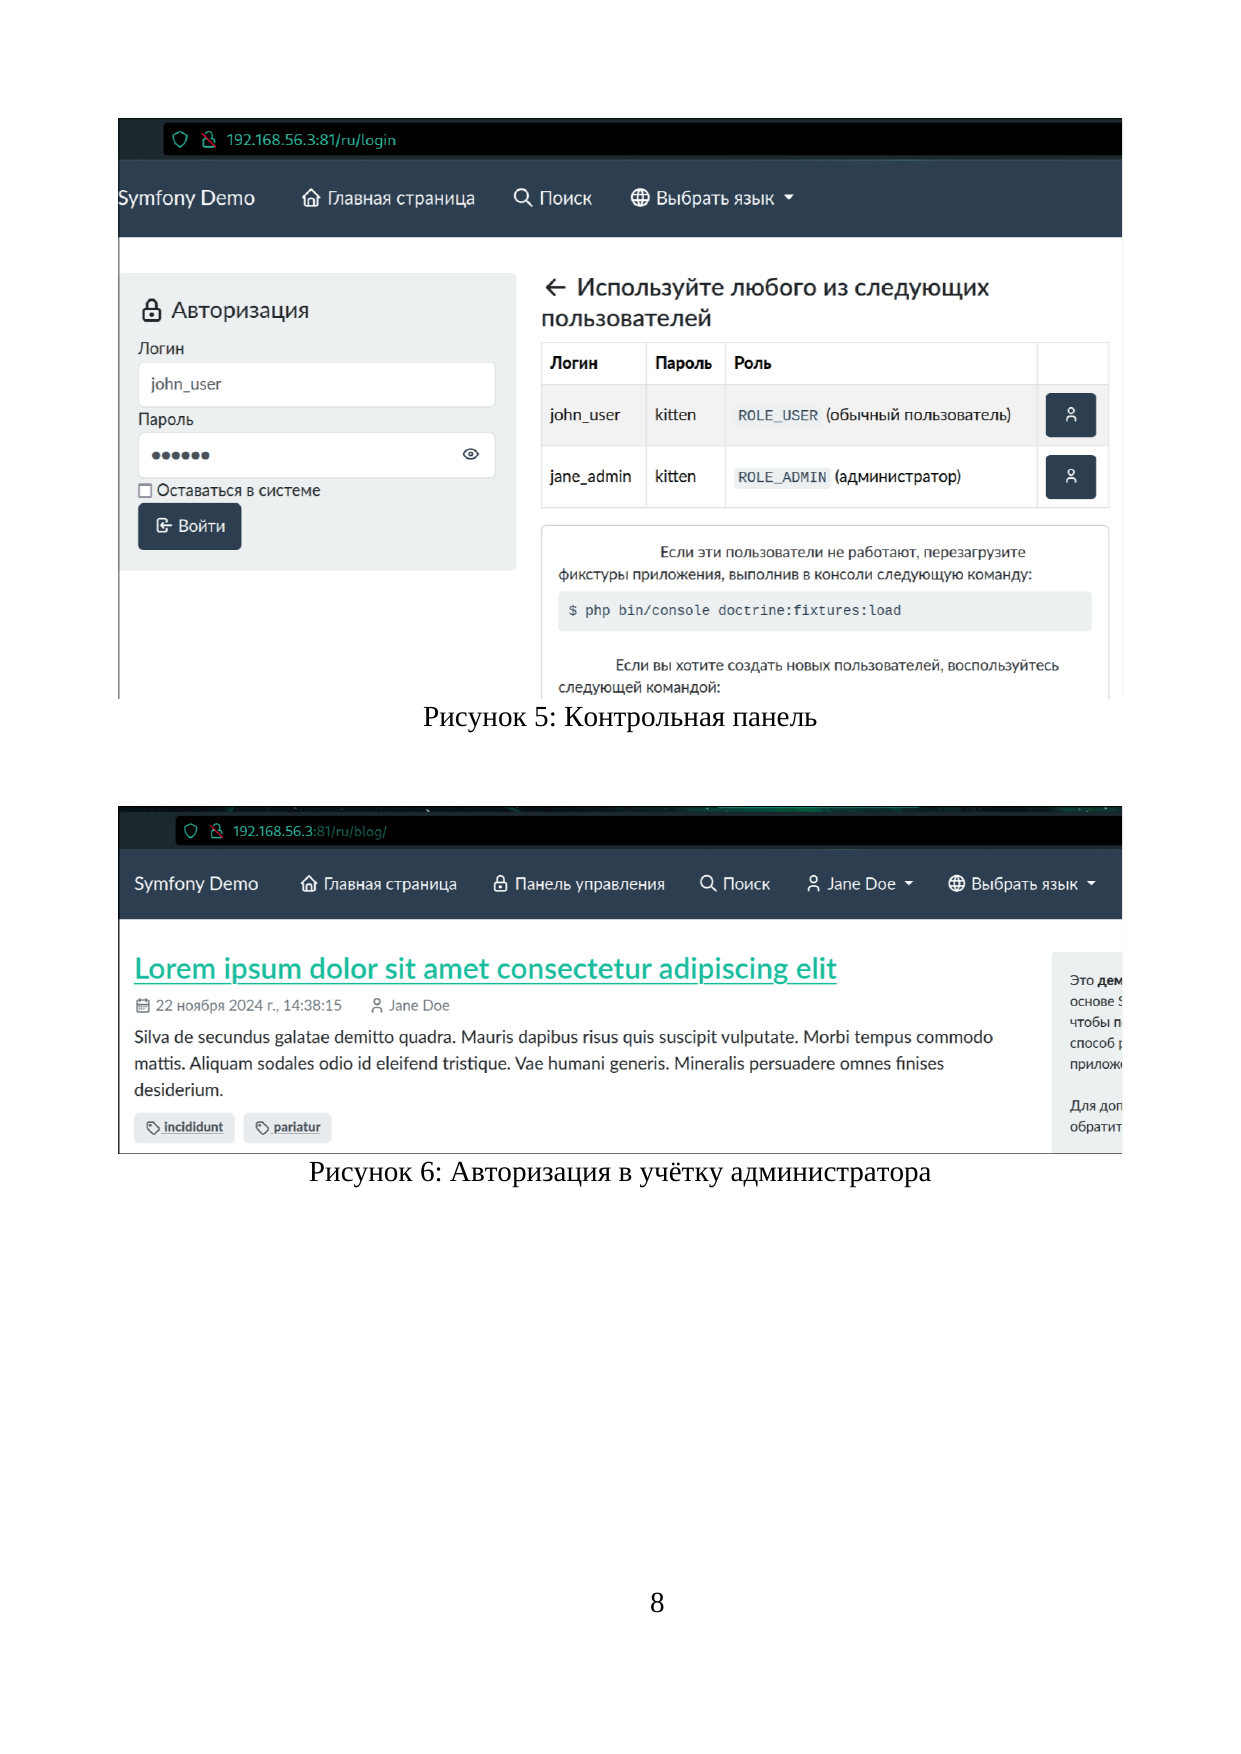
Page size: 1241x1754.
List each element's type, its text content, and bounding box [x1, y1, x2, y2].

picture [118, 118, 1123, 699]
picture [118, 806, 1123, 1154]
text Рисунок 5: Контрольная панель [118, 699, 1122, 733]
text Рисунок 6: Авторизация в учётку администратора [118, 1154, 1122, 1187]
